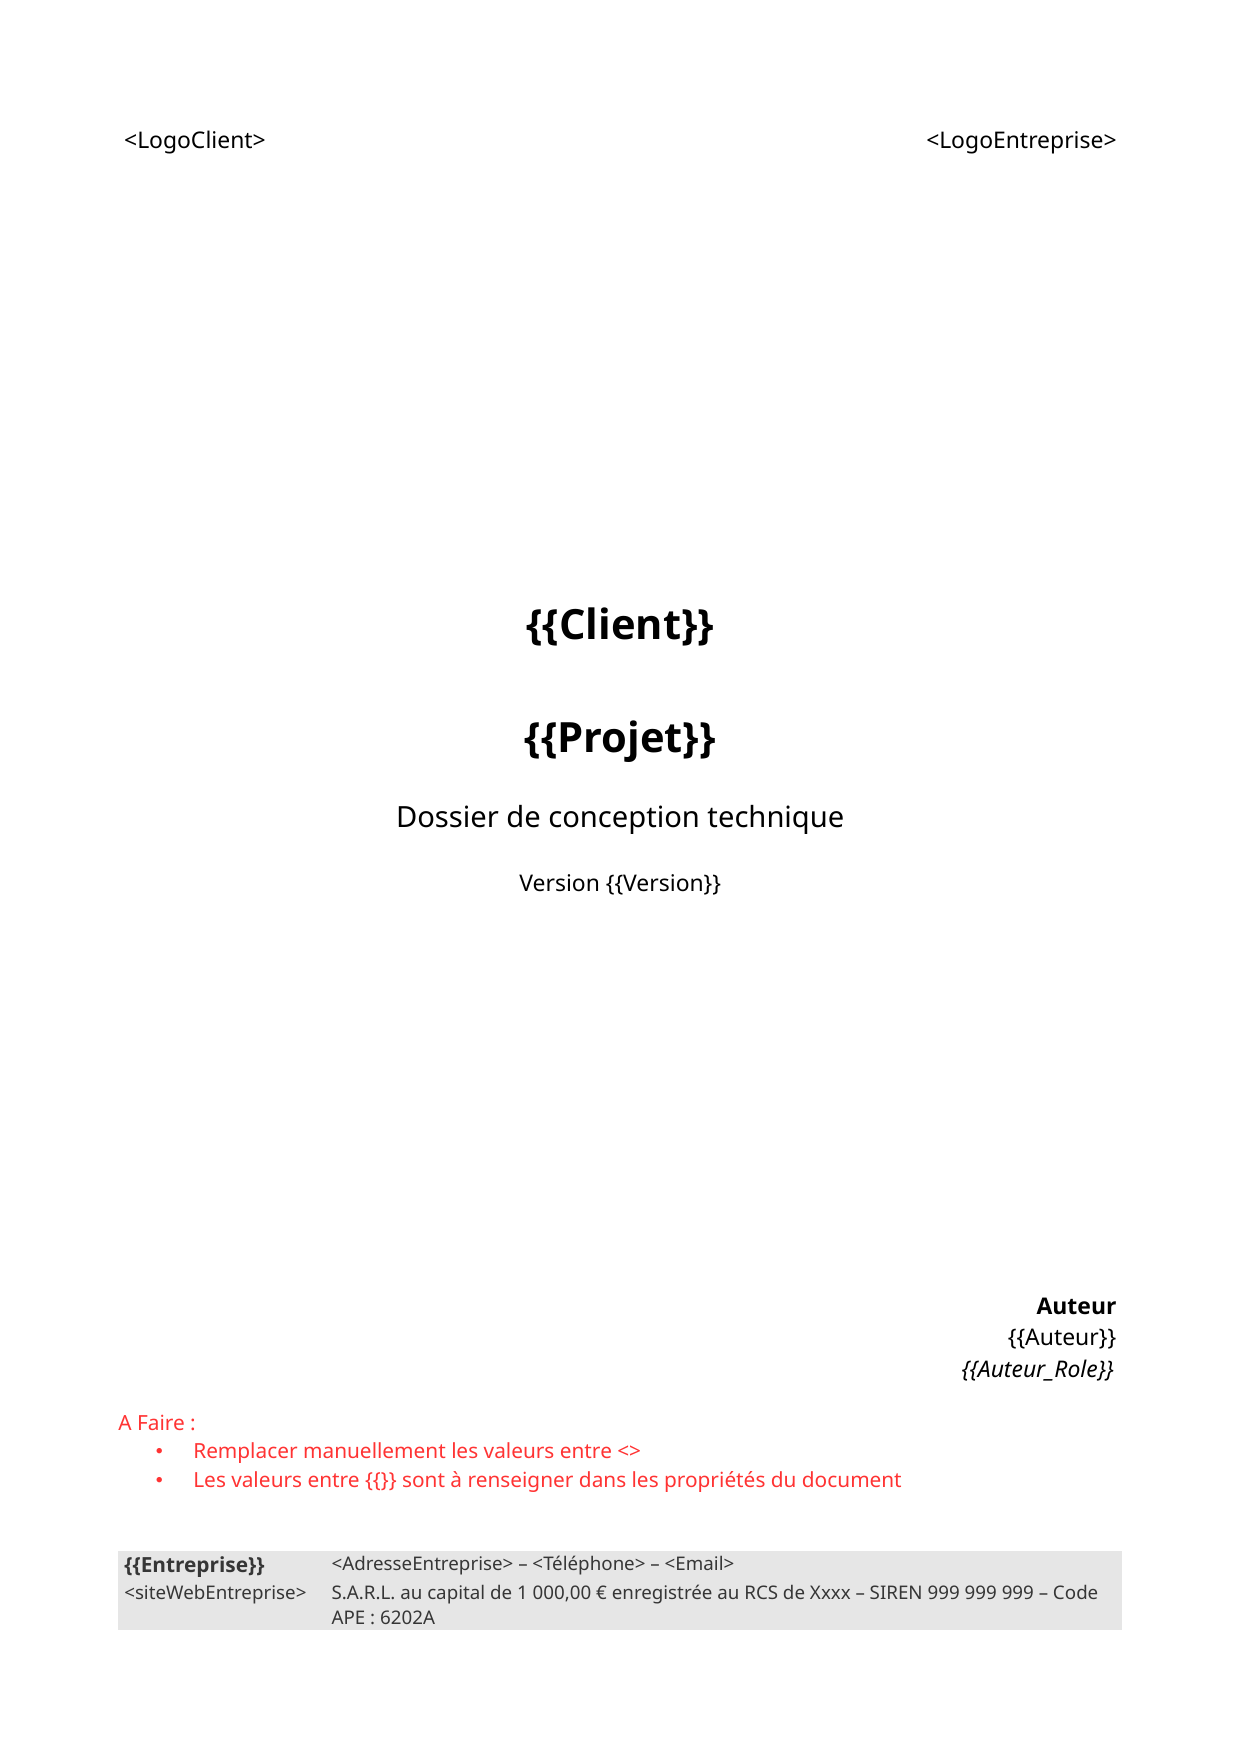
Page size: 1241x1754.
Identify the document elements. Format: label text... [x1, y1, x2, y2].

list Remplacer manuellement les valeurs entre <> [156, 1436, 1122, 1465]
text A Faire : [118, 1408, 1122, 1436]
list Les valeurs entre {{}} sont à renseigner dans les propriétés du document [156, 1465, 1122, 1493]
table_cell Auteur {{Auteur}} {{Auteur_Role}} [118, 1266, 1122, 1408]
table_header {{Client}} {{Projet}} Dossier de conception technique Version {{Version}} [118, 227, 1122, 1266]
